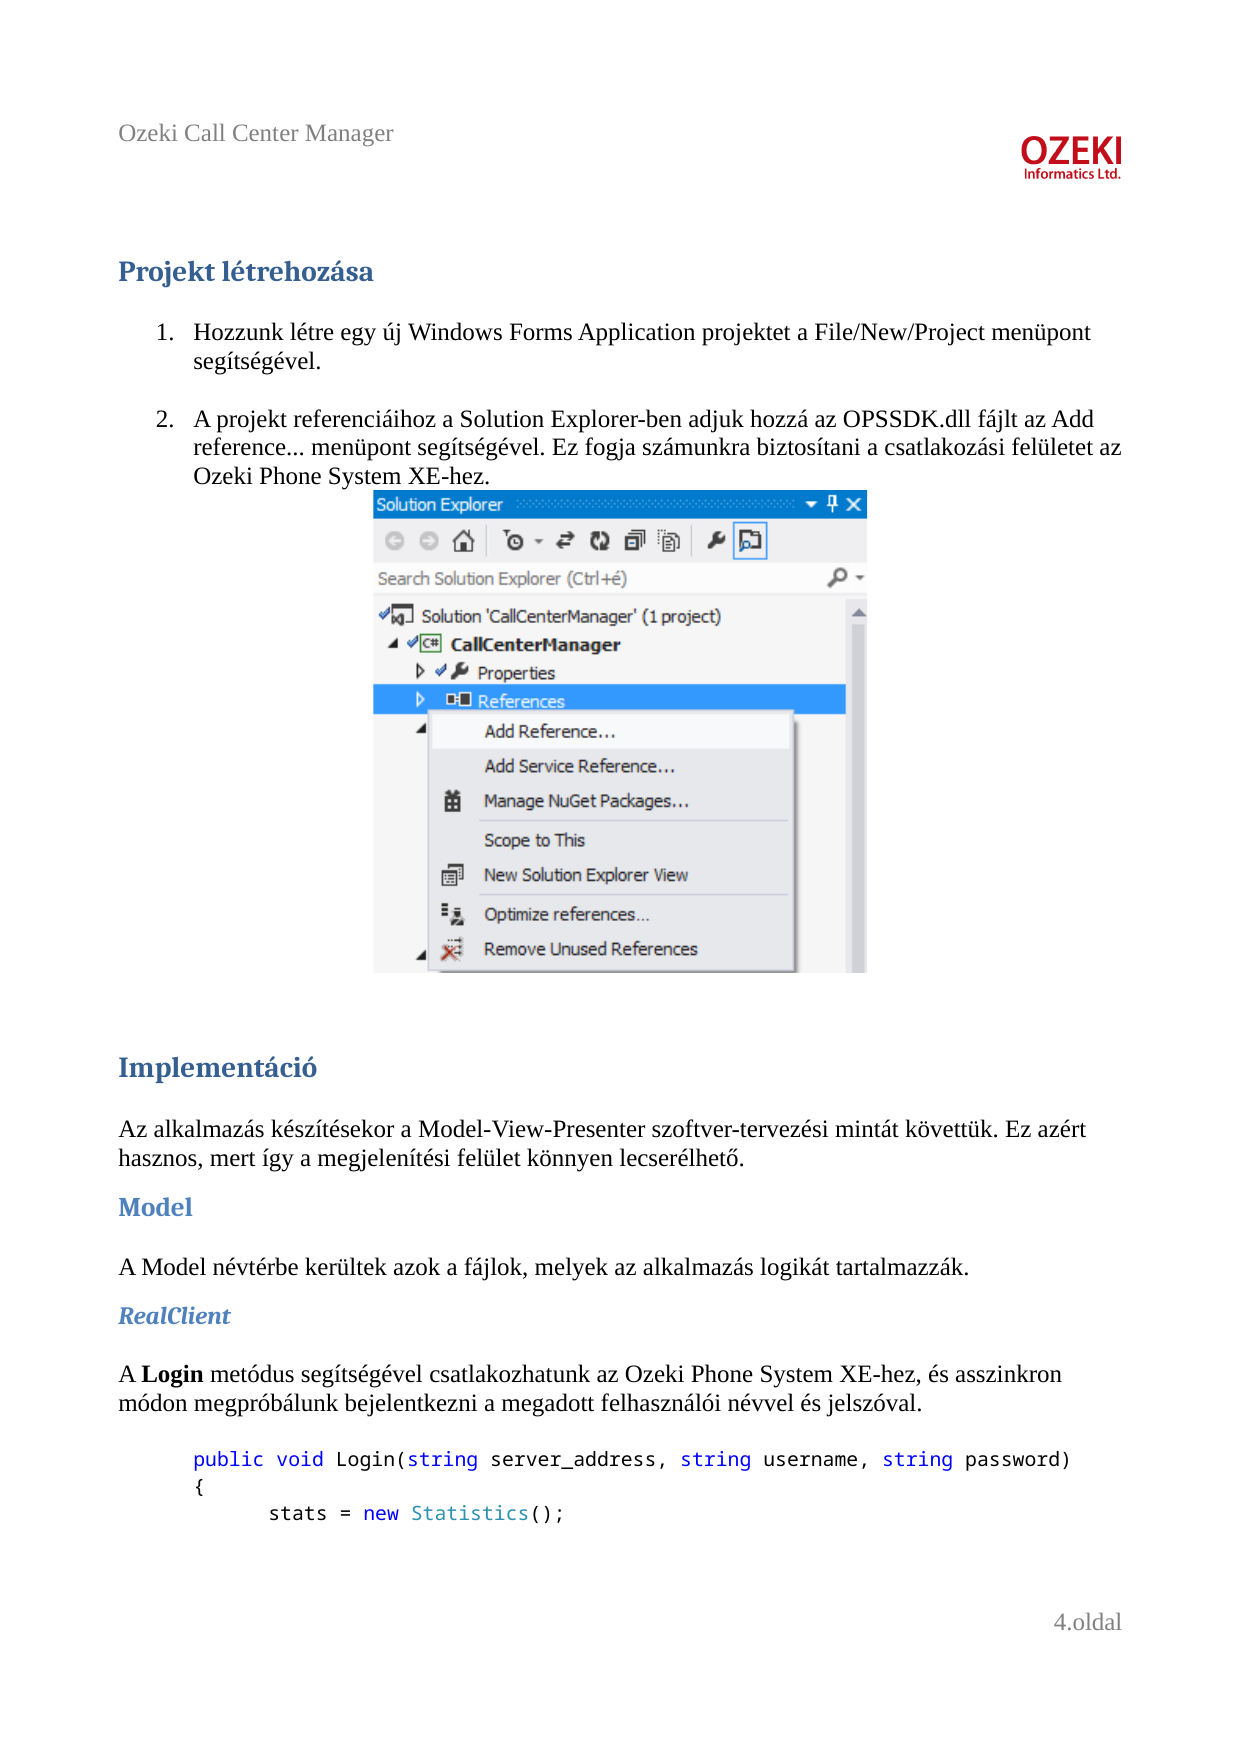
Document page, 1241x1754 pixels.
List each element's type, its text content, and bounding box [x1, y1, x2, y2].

text { [118, 1472, 1122, 1499]
subtitle Projekt létrehozása [118, 255, 1122, 289]
text stats = new Statistics(); [118, 1499, 1122, 1526]
text Az alkalmazás készítésekor a Model-View-Presenter szoftver-tervezési mintát követtük. Ez azért hasznos, mert így a megjelenítési felület könnyen lecserélhető. [118, 1114, 1122, 1171]
subtitle Model [118, 1192, 1122, 1223]
list Hozzunk létre egy új Windows Forms Application projektet a File/New/Project menüpont segítségével. [156, 317, 1122, 375]
text A Login metódus segítségével csatlakozhatunk az Ozeki Phone System XE-hez, és asszinkron módon megpróbálunk bejelentkezni a megadott felhasználói névvel és jelszóval. [118, 1359, 1122, 1417]
picture [1020, 135, 1122, 181]
text A Model névtérbe kerültek azok a fájlok, melyek az alkalmazás logikát tartalmazzák. [118, 1252, 1122, 1281]
subtitle RealClient [118, 1302, 1122, 1330]
text public void Login(string server_address, string username, string password) [118, 1445, 1122, 1472]
list A projekt referenciáihoz a Solution Explorer-ben adjuk hozzá az OPSSDK.dll fájlt az Add reference... menüpont segítségével. Ez fogja számunkra biztosítani a csatlakozási felületet az Ozeki Phone System XE-hez. [156, 404, 1122, 490]
subtitle Implementáció [118, 1052, 1122, 1085]
